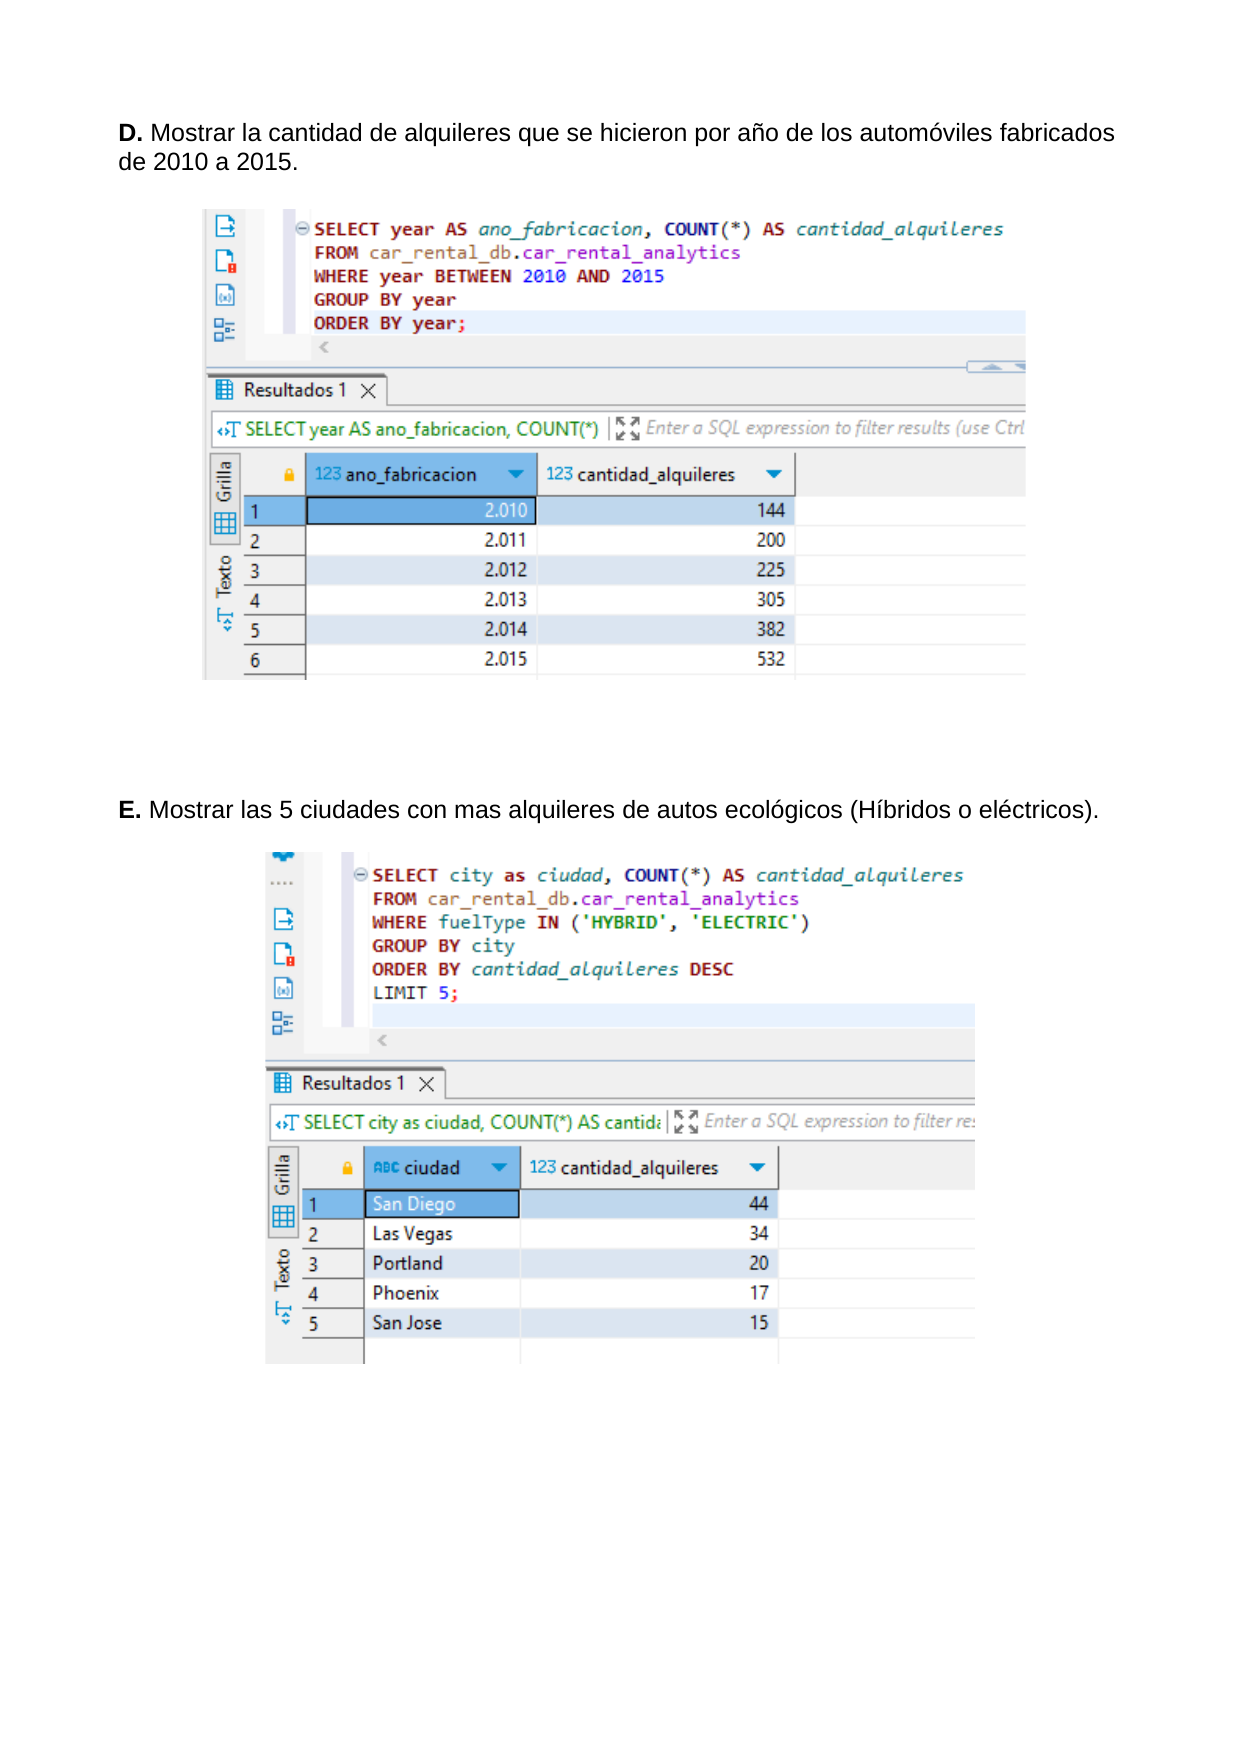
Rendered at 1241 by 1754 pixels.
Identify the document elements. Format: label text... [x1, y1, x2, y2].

picture [202, 209, 1026, 680]
picture [265, 852, 975, 1364]
text E. Mostrar las 5 ciudades con mas alquileres de autos ecológicos (Híbridos o eléctricos). [118, 795, 1122, 823]
text D. Mostrar la cantidad de alquileres que se hicieron por año de los automóviles fabricados de 2010 a 2015. [118, 118, 1122, 176]
